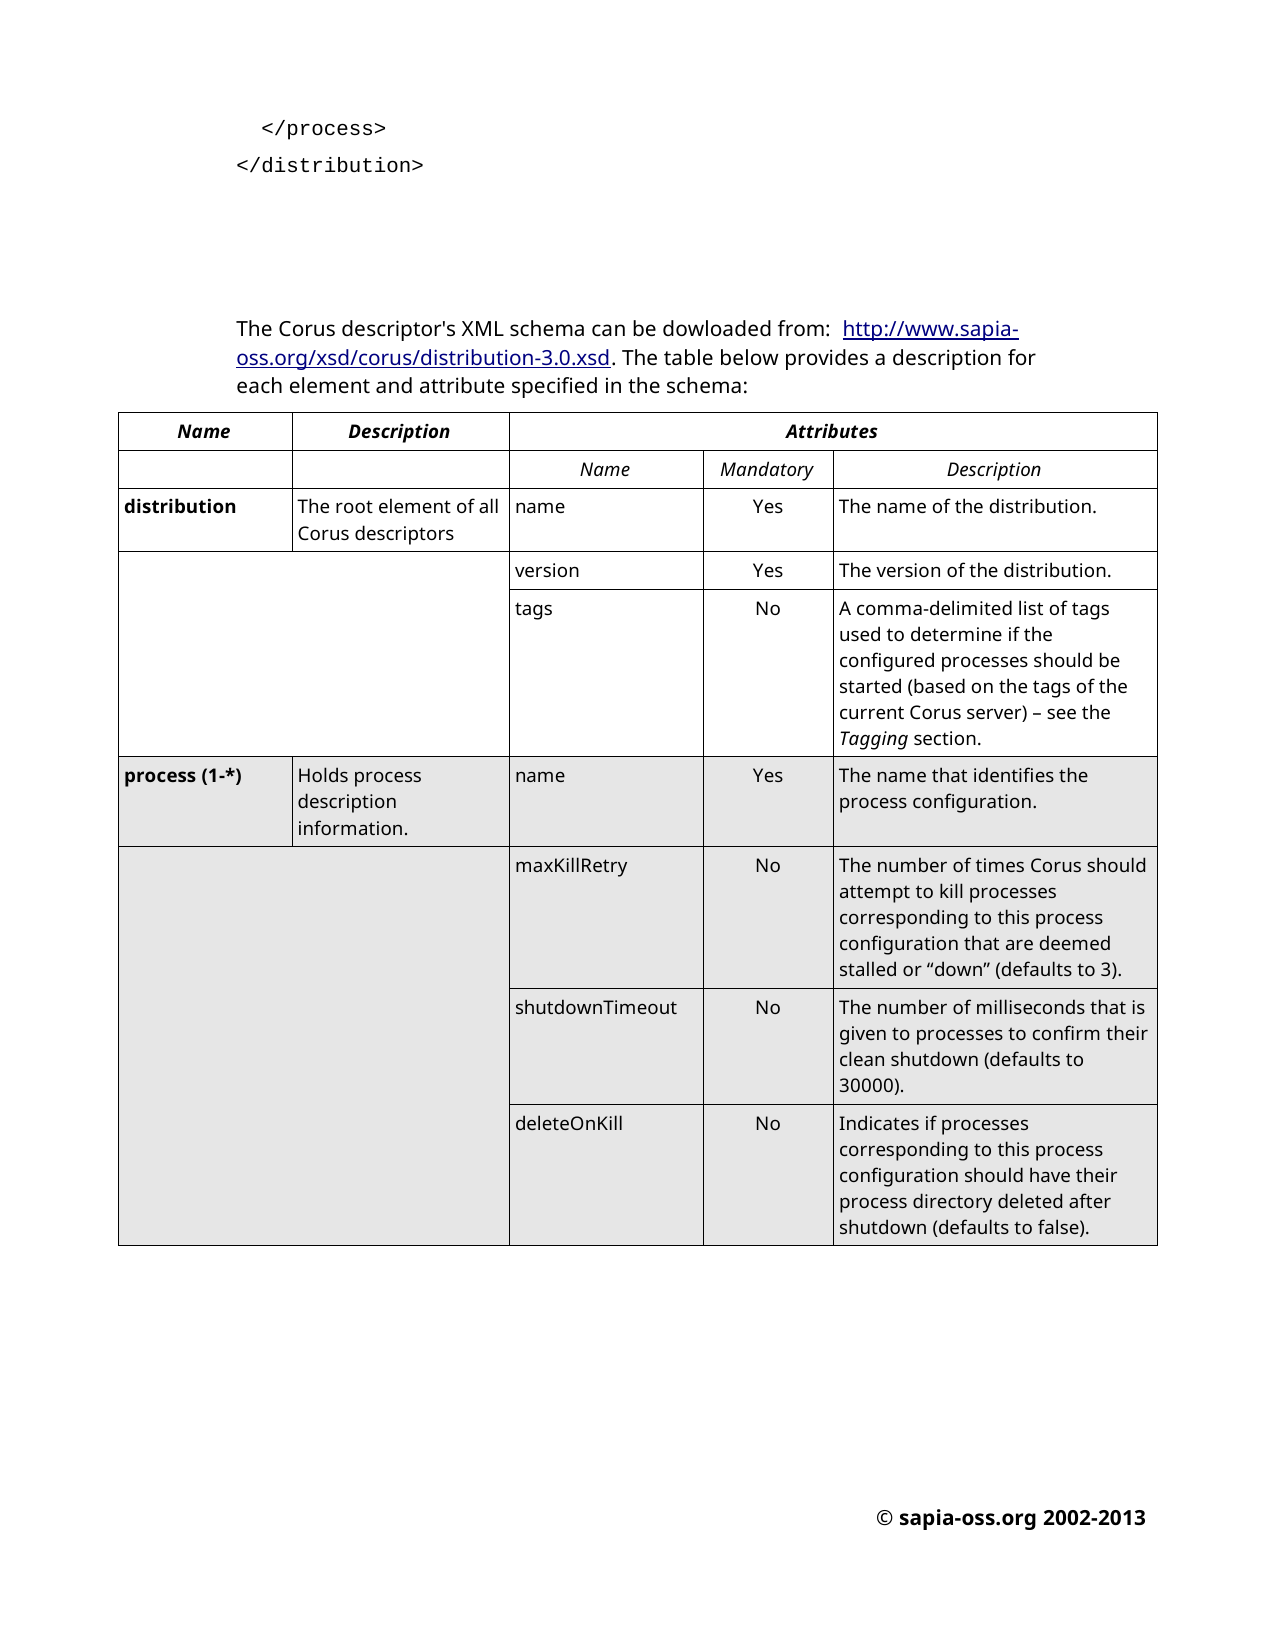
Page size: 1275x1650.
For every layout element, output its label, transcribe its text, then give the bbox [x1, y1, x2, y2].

table_header Description [293, 413, 509, 450]
table_cell Mandatory [704, 451, 833, 488]
text </distribution> [236, 154, 1039, 178]
table_cell Name [510, 451, 703, 488]
text </process> [236, 118, 1039, 142]
table_cell Yes [704, 489, 833, 551]
table_cell [293, 451, 509, 488]
table_cell deleteOnKill [510, 1105, 703, 1245]
table_cell [119, 552, 509, 756]
table_cell name [510, 489, 703, 551]
table_header Yes [704, 552, 833, 589]
table_cell No [704, 590, 833, 756]
table_cell The number of milliseconds that is given to processes to confirm their clean shutdown (defaults to 30000). [834, 989, 1157, 1104]
table_cell distribution [119, 489, 292, 551]
table_cell [119, 847, 509, 1245]
table_cell The name of the distribution. [834, 489, 1157, 551]
table_cell shutdownTimeout [510, 989, 703, 1104]
table_cell process (1-*) [119, 757, 292, 846]
table_cell name [510, 757, 703, 846]
table_header Attributes [510, 413, 1157, 450]
table_cell A comma-delimited list of tags used to determine if the configured processes should be started (based on the tags of the current Corus server) – see the Tagging section. [834, 590, 1157, 756]
table_cell No [704, 989, 833, 1104]
table_cell Holds process description information. [293, 757, 509, 846]
table_cell Indicates if processes corresponding to this process configuration should have their process directory deleted after shutdown (defaults to false). [834, 1105, 1157, 1245]
table_header maxKillRetry [510, 847, 703, 988]
table_cell The root element of all Corus descriptors [293, 489, 509, 551]
table_cell Description [834, 451, 1157, 488]
table_cell The name that identifies the process configuration. [834, 757, 1157, 846]
table_cell Yes [704, 757, 833, 846]
table_header The number of times Corus should attempt to kill processes corresponding to this process configuration that are deemed stalled or “down” (defaults to 3). [834, 847, 1157, 988]
table_cell [119, 451, 292, 488]
table_header No [704, 847, 833, 988]
table_header version [510, 552, 703, 589]
table_header The version of the distribution. [834, 552, 1157, 589]
table_cell No [704, 1105, 833, 1245]
text The Corus descriptor's XML schema can be dowloaded from: http://www.sapia-oss.org/xsd/corus/distribution-3.0.xsd. The table below provides a description for each element and attribute specified in the schema: [236, 314, 1039, 400]
table_cell tags [510, 590, 703, 756]
table_header Name [119, 413, 292, 450]
